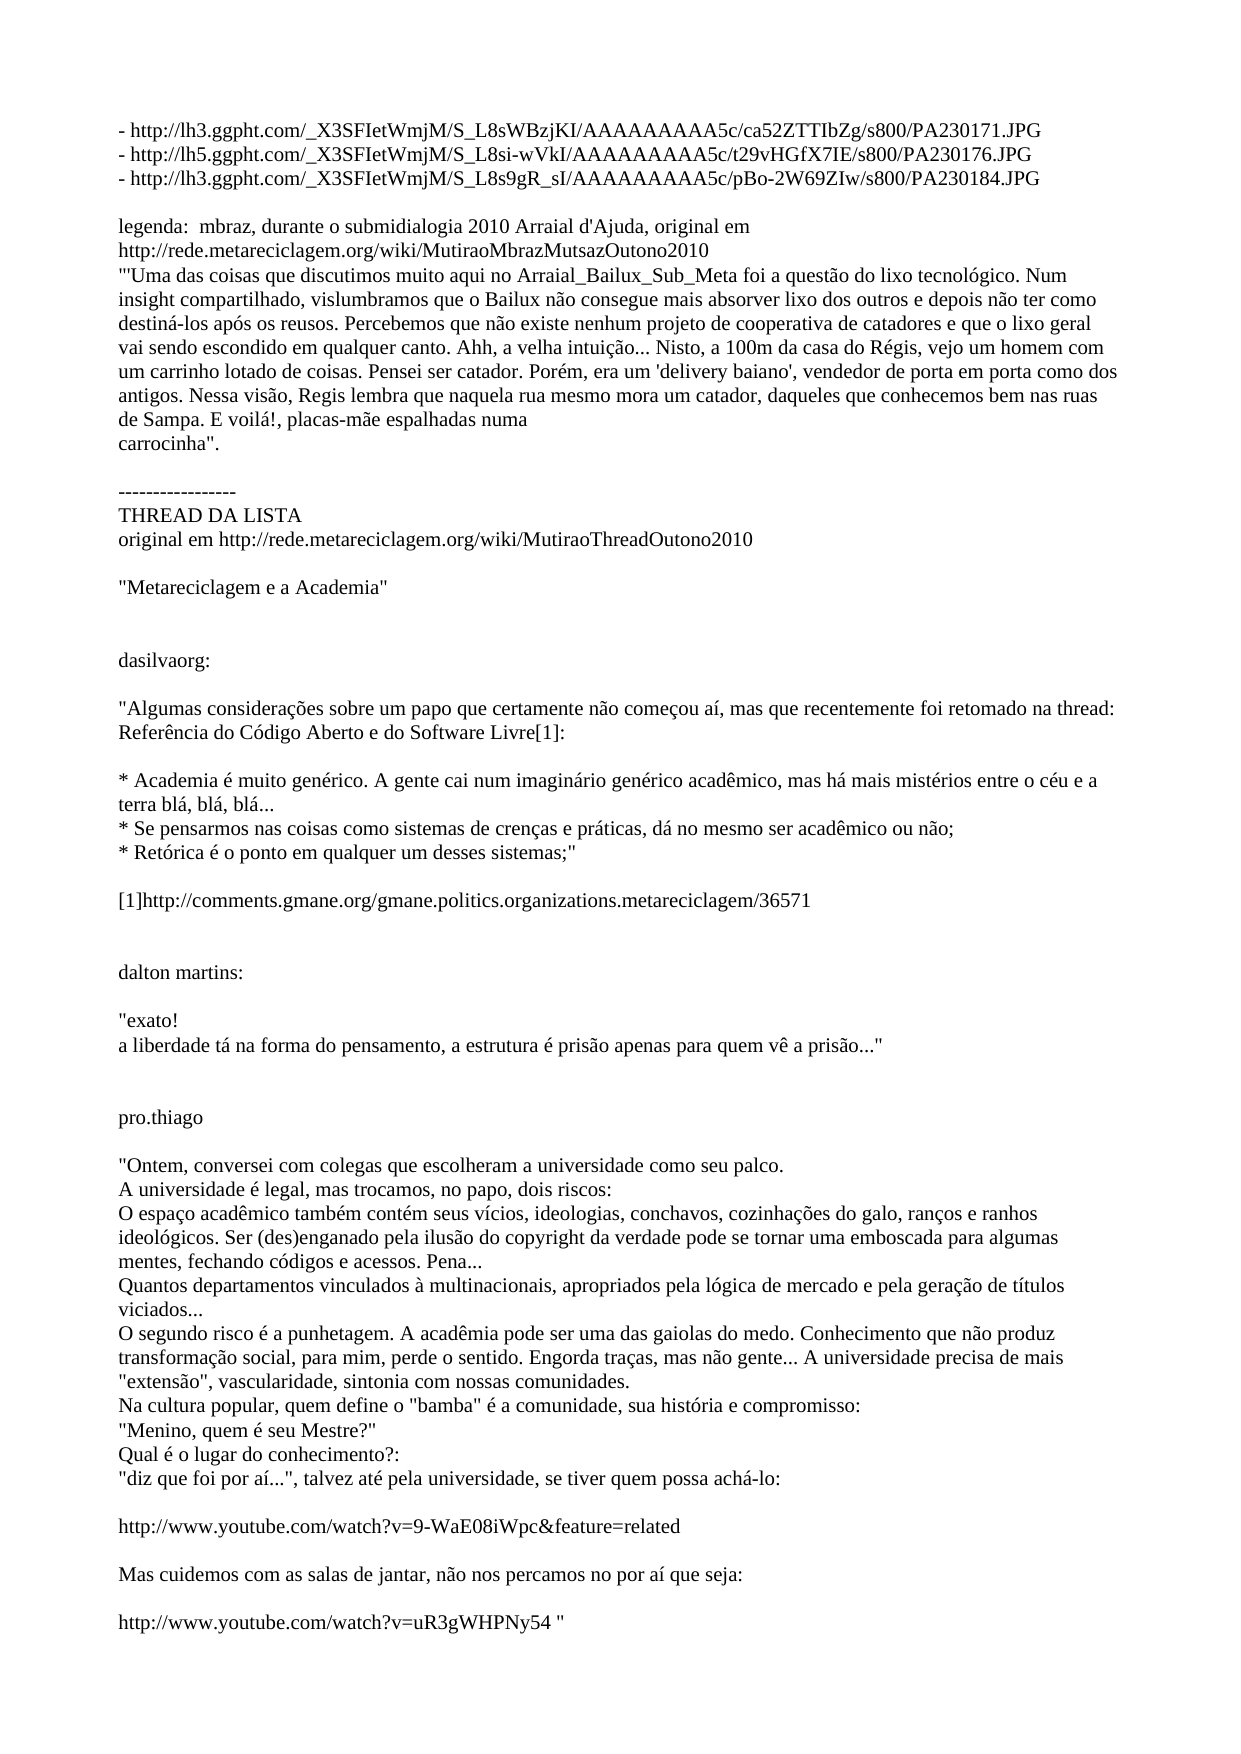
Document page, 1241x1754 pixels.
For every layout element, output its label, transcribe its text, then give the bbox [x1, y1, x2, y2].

text carrocinha". [118, 431, 1122, 455]
text "Metareciclagem e a Academia" [118, 575, 1122, 599]
text [1]http://comments.gmane.org/gmane.politics.organizations.metareciclagem/36571 [118, 888, 1122, 912]
text O espaço acadêmico também contém seus vícios, ideologias, conchavos, cozinhações do galo, ranços e ranhos ideológicos. Ser (des)enganado pela ilusão do copyright da verdade pode se tornar uma emboscada para algumas mentes, fechando códigos e acessos. Pena... [118, 1201, 1122, 1273]
text "diz que foi por aí...", talvez até pela universidade, se tiver quem possa achá-lo: [118, 1466, 1122, 1490]
text original em http://rede.metareciclagem.org/wiki/MutiraoThreadOutono2010 [118, 527, 1122, 551]
text O segundo risco é a punhetagem. A acadêmia pode ser uma das gaiolas do medo. Conhecimento que não produz transformação social, para mim, perde o sentido. Engorda traças, mas não gente... A universidade precisa de mais "extensão", vascularidade, sintonia com nossas comunidades. [118, 1321, 1122, 1393]
text - http://lh3.ggpht.com/_X3SFIetWmjM/S_L8sWBzjKI/AAAAAAAAA5c/ca52ZTTIbZg/s800/PA230171.JPG [118, 118, 1122, 142]
text - http://lh3.ggpht.com/_X3SFIetWmjM/S_L8s9gR_sI/AAAAAAAAA5c/pBo-2W69ZIw/s800/PA230184.JPG [118, 166, 1122, 190]
text "'Uma das coisas que discutimos muito aqui no Arraial_Bailux_Sub_Meta foi a questão do lixo tecnológico. Num insight compartilhado, vislumbramos que o Bailux não consegue mais absorver lixo dos outros e depois não ter como destiná-los após os reusos. Percebemos que não existe nenhum projeto de cooperativa de catadores e que o lixo geral vai sendo escondido em qualquer canto. Ahh, a velha intuição... Nisto, a 100m da casa do Régis, vejo um homem com um carrinho lotado de coisas. Pensei ser catador. Porém, era um 'delivery baiano', vendedor de porta em porta como dos antigos. Nessa visão, Regis lembra que naquela rua mesmo mora um catador, daqueles que conhecemos bem nas ruas de Sampa. E voilá!, placas-mãe espalhadas numa [118, 262, 1122, 431]
text dalton martins: [118, 960, 1122, 984]
text "Ontem, conversei com colegas que escolheram a universidade como seu palco. [118, 1153, 1122, 1177]
text * Se pensarmos nas coisas como sistemas de crenças e práticas, dá no mesmo ser acadêmico ou não; [118, 816, 1122, 840]
text "Algumas considerações sobre um papo que certamente não começou aí, mas que recentemente foi retomado na thread: Referência do Código Aberto e do Software Livre[1]: [118, 696, 1122, 744]
text "exato! [118, 1008, 1122, 1032]
text A universidade é legal, mas trocamos, no papo, dois riscos: [118, 1177, 1122, 1201]
text Na cultura popular, quem define o "bamba" é a comunidade, sua história e compromisso: [118, 1393, 1122, 1417]
text Qual é o lugar do conhecimento?: [118, 1442, 1122, 1466]
text - http://lh5.ggpht.com/_X3SFIetWmjM/S_L8si-wVkI/AAAAAAAAA5c/t29vHGfX7IE/s800/PA230176.JPG [118, 142, 1122, 166]
text "Menino, quem é seu Mestre?" [118, 1417, 1122, 1442]
text THREAD DA LISTA [118, 503, 1122, 527]
text http://www.youtube.com/watch?v=9-WaE08iWpc&feature=related [118, 1514, 1122, 1538]
text dasilvaorg: [118, 647, 1122, 672]
text a liberdade tá na forma do pensamento, a estrutura é prisão apenas para quem vê a prisão..." [118, 1032, 1122, 1057]
text * Academia é muito genérico. A gente cai num imaginário genérico acadêmico, mas há mais mistérios entre o céu e a terra blá, blá, blá... [118, 768, 1122, 816]
text Mas cuidemos com as salas de jantar, não nos percamos no por aí que seja: [118, 1562, 1122, 1586]
text ----------------- [118, 479, 1122, 503]
text pro.thiago [118, 1105, 1122, 1129]
text * Retórica é o ponto em qualquer um desses sistemas;" [118, 840, 1122, 864]
text legenda: mbraz, durante o submidialogia 2010 Arraial d'Ajuda, original em http://rede.metareciclagem.org/wiki/MutiraoMbrazMutsazOutono2010 [118, 214, 1122, 262]
text http://www.youtube.com/watch?v=uR3gWHPNy54 " [118, 1610, 1122, 1634]
text Quantos departamentos vinculados à multinacionais, apropriados pela lógica de mercado e pela geração de títulos viciados... [118, 1273, 1122, 1321]
